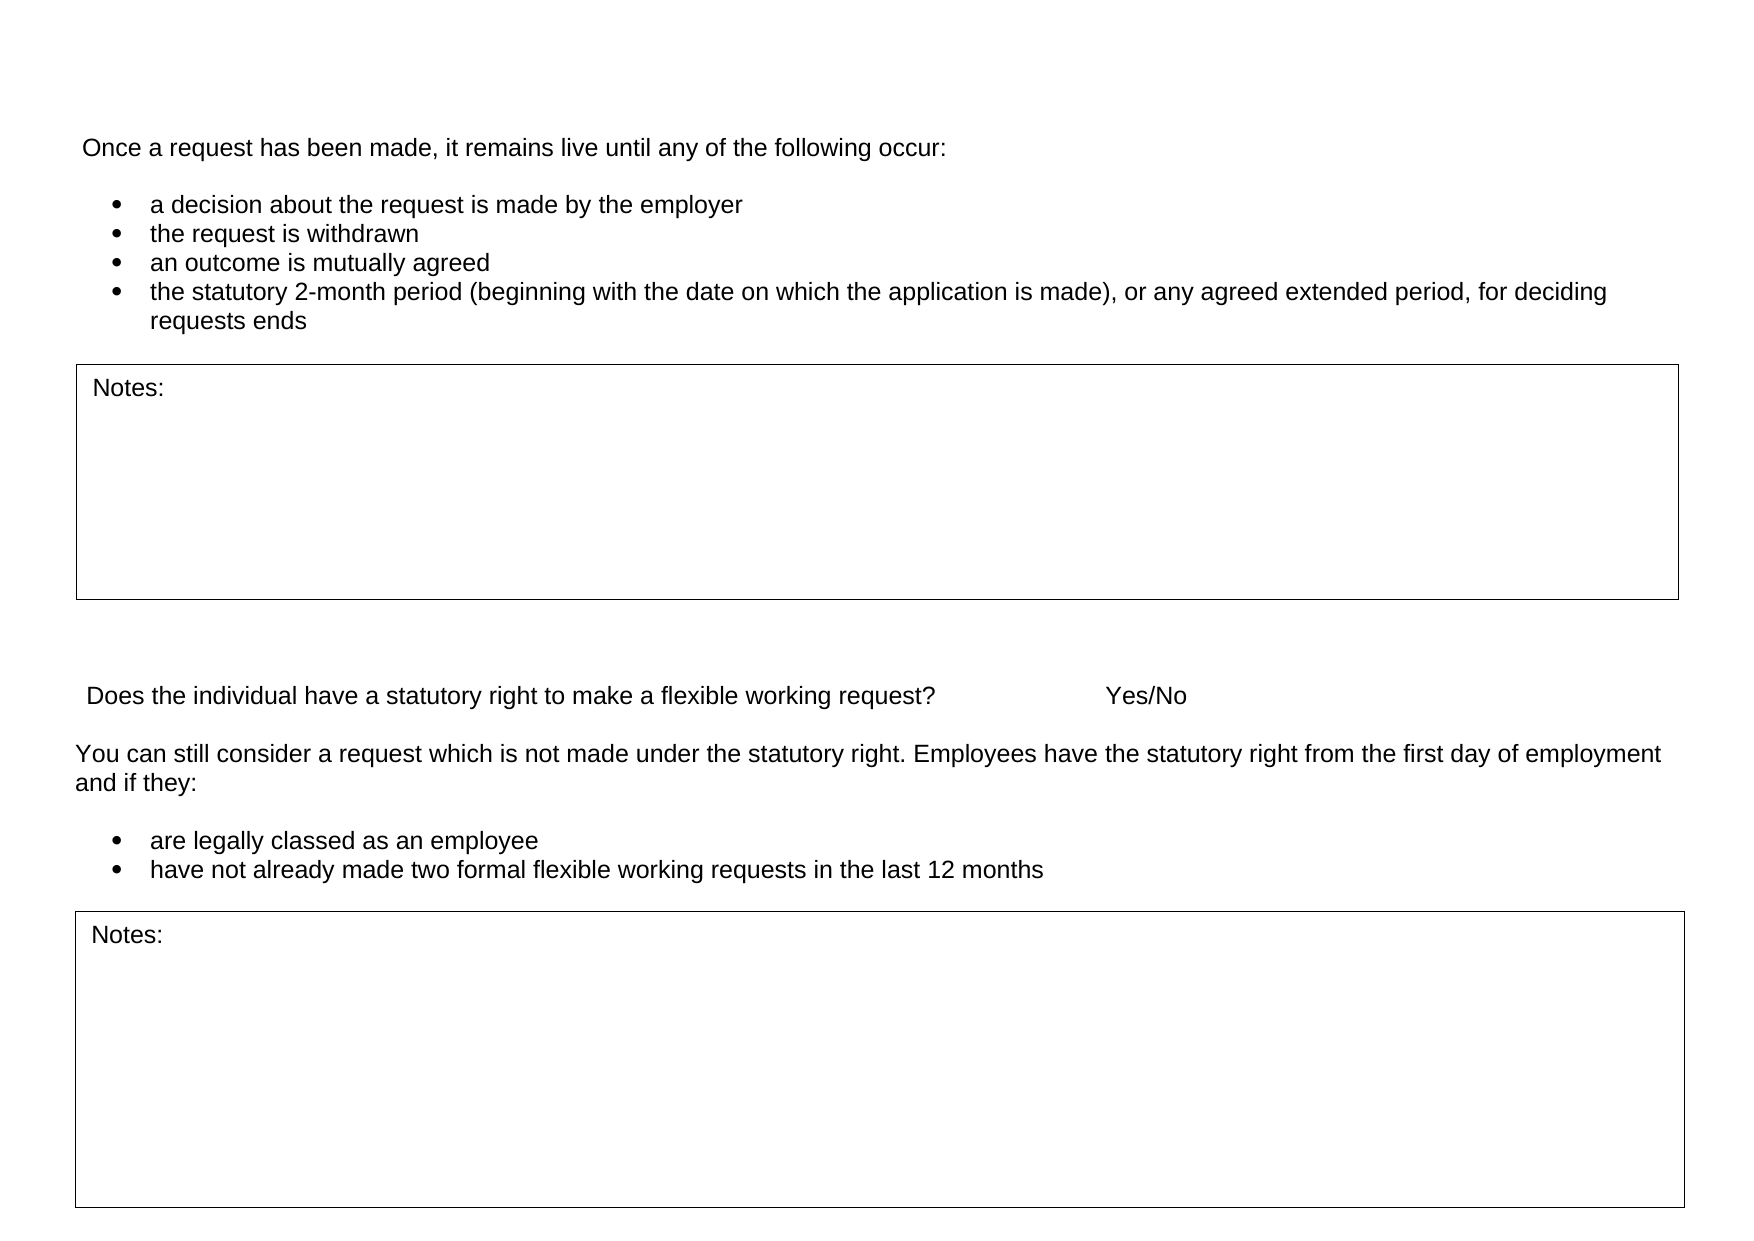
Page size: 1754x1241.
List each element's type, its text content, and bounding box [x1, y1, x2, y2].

list have not already made two formal flexible working requests in the last 12 months [112, 855, 1679, 884]
table_header Does the individual have a statutory right to make a flexible working request? [75, 681, 1094, 710]
list a decision about the request is made by the employer [112, 190, 1679, 219]
list are legally classed as an employee [112, 826, 1679, 855]
list the request is withdrawn [112, 219, 1679, 248]
text You can still consider a request which is not made under the statutory right. Employees have the statutory right from the first day of employment and if they: [75, 739, 1679, 797]
text Once a request has been made, it remains live until any of the following occur: [75, 132, 1679, 161]
list an outcome is mutually agreed [112, 248, 1679, 277]
table_header Yes/No [1094, 681, 1678, 710]
list the statutory 2-month period (beginning with the date on which the application is made), or any agreed extended period, for deciding requests ends [112, 277, 1679, 334]
text Notes: [92, 373, 1663, 402]
text Notes: [91, 920, 1669, 948]
